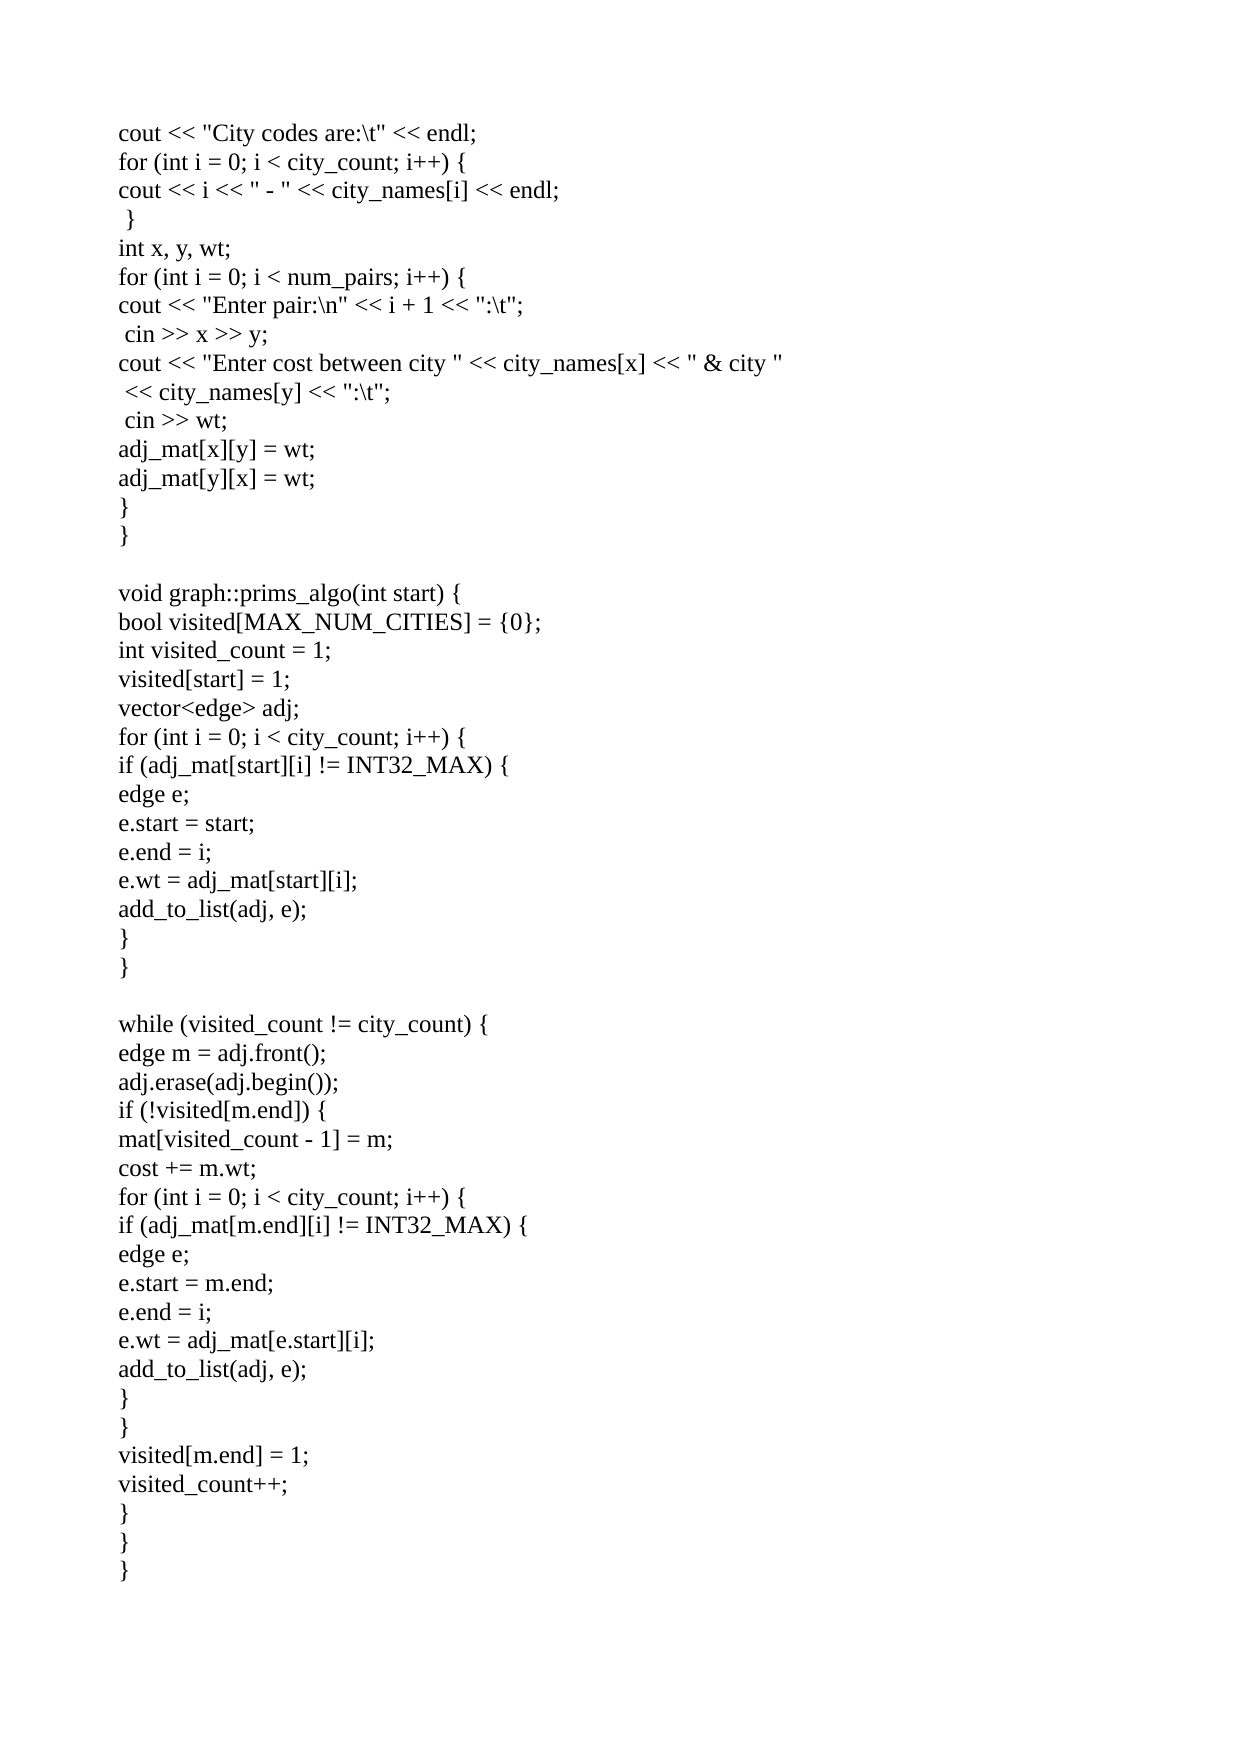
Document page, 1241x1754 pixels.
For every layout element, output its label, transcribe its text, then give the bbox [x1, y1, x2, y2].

text adj_mat[y][x] = wt; [118, 463, 1122, 492]
text } [118, 1412, 1122, 1441]
text } [118, 923, 1122, 952]
text e.end = i; [118, 1297, 1122, 1326]
text } [118, 521, 1122, 549]
text cin >> x >> y; [118, 319, 1122, 348]
text edge m = adj.front(); [118, 1038, 1122, 1067]
text mat[visited_count - 1] = m; [118, 1124, 1122, 1153]
text visited[m.end] = 1; [118, 1441, 1122, 1469]
text visited[start] = 1; [118, 664, 1122, 693]
text int visited_count = 1; [118, 636, 1122, 664]
text edge e; [118, 779, 1122, 808]
text } [118, 1556, 1122, 1584]
text } [118, 204, 1122, 233]
text for (int i = 0; i < city_count; i++) { [118, 722, 1122, 751]
text bool visited[MAX_NUM_CITIES] = {0}; [118, 607, 1122, 636]
text if (adj_mat[m.end][i] != INT32_MAX) { [118, 1211, 1122, 1239]
text void graph::prims_algo(int start) { [118, 578, 1122, 607]
text cost += m.wt; [118, 1153, 1122, 1182]
text << city_names[y] << ":\t"; [118, 377, 1122, 406]
text add_to_list(adj, e); [118, 894, 1122, 923]
text cout << "City codes are:\t" << endl; [118, 118, 1122, 147]
text adj_mat[x][y] = wt; [118, 434, 1122, 463]
text e.wt = adj_mat[e.start][i]; [118, 1326, 1122, 1354]
text edge e; [118, 1239, 1122, 1268]
text } [118, 1498, 1122, 1527]
text for (int i = 0; i < city_count; i++) { [118, 147, 1122, 176]
text cout << "Enter cost between city " << city_names[x] << " & city " [118, 348, 1122, 377]
text cout << "Enter pair:\n" << i + 1 << ":\t"; [118, 291, 1122, 319]
text add_to_list(adj, e); [118, 1354, 1122, 1383]
text } [118, 492, 1122, 521]
text for (int i = 0; i < num_pairs; i++) { [118, 262, 1122, 291]
text int x, y, wt; [118, 233, 1122, 262]
text if (!visited[m.end]) { [118, 1096, 1122, 1124]
text } [118, 952, 1122, 981]
text e.start = m.end; [118, 1268, 1122, 1297]
text e.start = start; [118, 808, 1122, 837]
text visited_count++; [118, 1469, 1122, 1498]
text } [118, 1527, 1122, 1556]
text adj.erase(adj.begin()); [118, 1067, 1122, 1096]
text cin >> wt; [118, 406, 1122, 434]
text for (int i = 0; i < city_count; i++) { [118, 1182, 1122, 1211]
text vector<edge> adj; [118, 693, 1122, 722]
text if (adj_mat[start][i] != INT32_MAX) { [118, 751, 1122, 779]
text e.wt = adj_mat[start][i]; [118, 866, 1122, 894]
text cout << i << " - " << city_names[i] << endl; [118, 176, 1122, 204]
text while (visited_count != city_count) { [118, 1009, 1122, 1038]
text } [118, 1383, 1122, 1412]
text e.end = i; [118, 837, 1122, 866]
